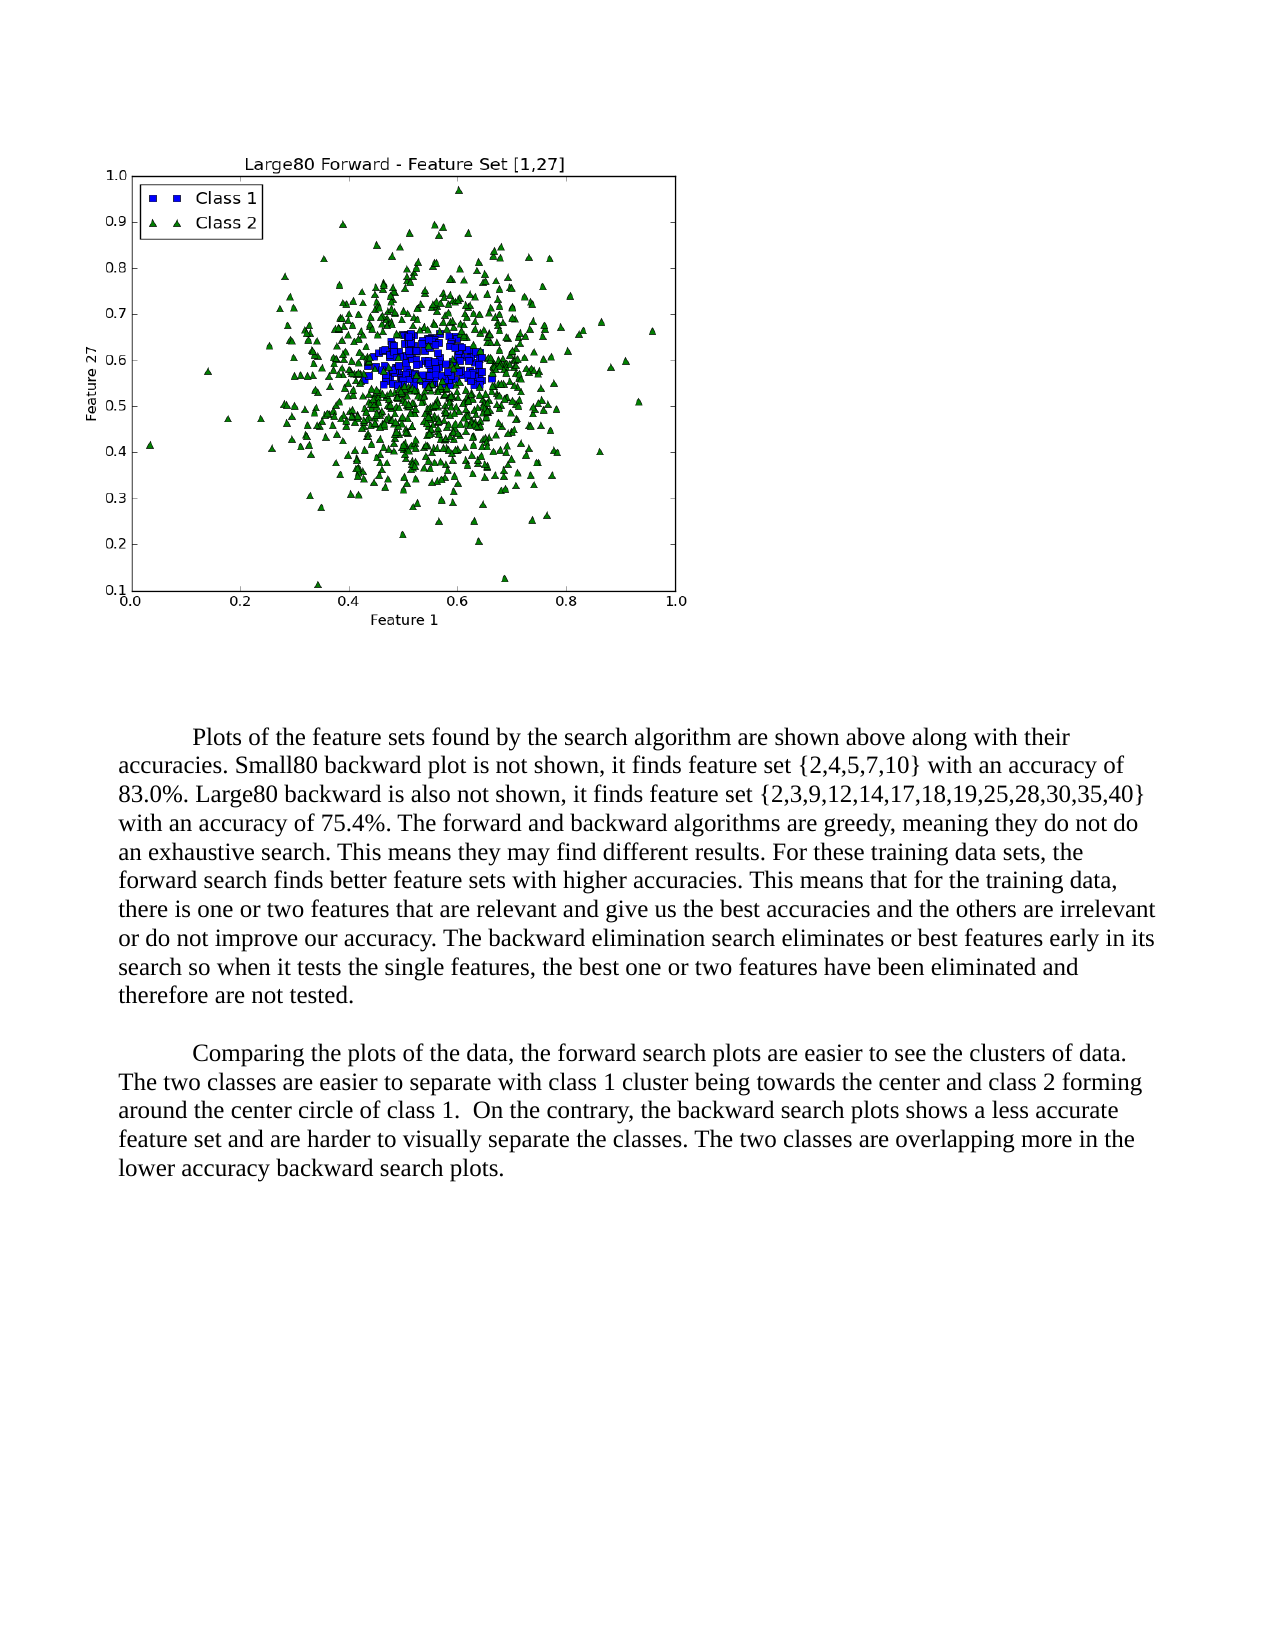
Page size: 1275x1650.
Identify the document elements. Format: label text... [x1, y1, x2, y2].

picture [43, 124, 745, 642]
text Plots of the feature sets found by the search algorithm are shown above along with their accuracies. Small80 backward plot is not shown, it finds feature set {2,4,5,7,10} with an accuracy of 83.0%. Large80 backward is also not shown, it finds feature set {2,3,9,12,14,17,18,19,25,28,30,35,40} with an accuracy of 75.4%. The forward and backward algorithms are greedy, meaning they do not do an exhaustive search. This means they may find different results. For these training data sets, the forward search finds better feature sets with higher accuracies. This means that for the training data, there is one or two features that are relevant and give us the best accuracies and the others are irrelevant or do not improve our accuracy. The backward elimination search eliminates or best features early in its search so when it tests the single features, the best one or two features have been eliminated and therefore are not tested. [118, 722, 1157, 1009]
text Comparing the plots of the data, the forward search plots are easier to see the clusters of data. The two classes are easier to separate with class 1 cluster being towards the center and class 2 forming around the center circle of class 1. On the contrary, the backward search plots shows a less accurate feature set and are harder to visually separate the classes. The two classes are overlapping more in the lower accuracy backward search plots. [118, 1038, 1157, 1182]
